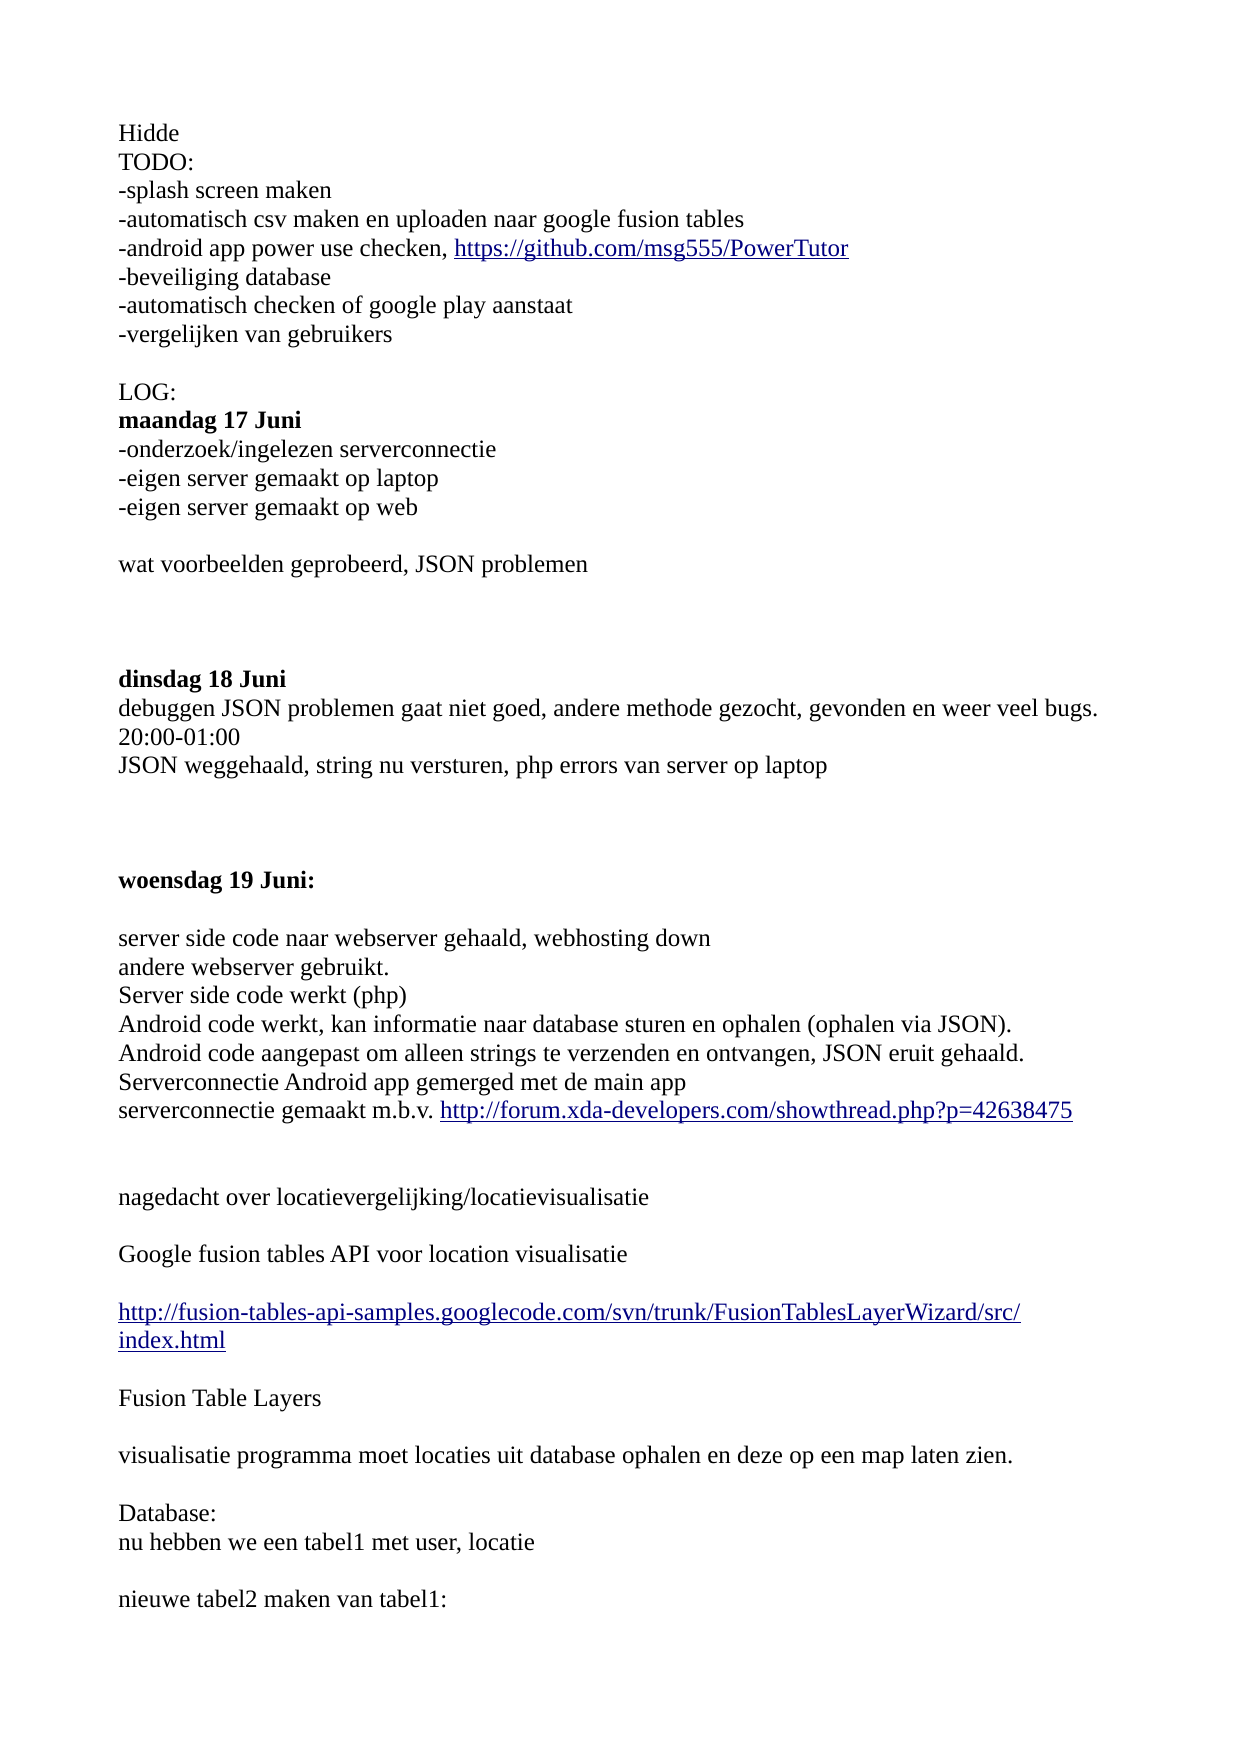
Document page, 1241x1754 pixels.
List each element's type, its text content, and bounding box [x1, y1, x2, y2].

text -android app power use checken, https://github.com/msg555/PowerTutor [118, 233, 1122, 262]
text wat voorbeelden geprobeerd, JSON problemen [118, 549, 1122, 578]
text Fusion Table Layers [118, 1383, 1122, 1412]
text Android code aangepast om alleen strings te verzenden en ontvangen, JSON eruit gehaald. [118, 1038, 1122, 1067]
text maandag 17 Juni [118, 406, 1122, 434]
text TODO: [118, 147, 1122, 176]
text nu hebben we een tabel1 met user, locatie [118, 1527, 1122, 1556]
text Server side code werkt (php) [118, 981, 1122, 1009]
text Android code werkt, kan informatie naar database sturen en ophalen (ophalen via JSON). [118, 1009, 1122, 1038]
text 20:00-01:00 [118, 722, 1122, 751]
text JSON weggehaald, string nu versturen, php errors van server op laptop [118, 751, 1122, 779]
text -automatisch csv maken en uploaden naar google fusion tables [118, 204, 1122, 233]
text Database: [118, 1498, 1122, 1527]
text -eigen server gemaakt op laptop [118, 463, 1122, 492]
text -eigen server gemaakt op web [118, 492, 1122, 521]
text andere webserver gebruikt. [118, 952, 1122, 981]
text -vergelijken van gebruikers [118, 319, 1122, 348]
text Google fusion tables API voor location visualisatie [118, 1239, 1122, 1268]
text woensdag 19 Juni: [118, 866, 1122, 894]
text Serverconnectie Android app gemerged met de main app [118, 1067, 1122, 1096]
text serverconnectie gemaakt m.b.v. http://forum.xda-developers.com/showthread.php?p=42638475 [118, 1096, 1122, 1124]
text -splash screen maken [118, 176, 1122, 204]
text debuggen JSON problemen gaat niet goed, andere methode gezocht, gevonden en weer veel bugs. [118, 693, 1122, 722]
text -automatisch checken of google play aanstaat [118, 291, 1122, 319]
text Hidde [118, 118, 1122, 147]
text -onderzoek/ingelezen serverconnectie [118, 434, 1122, 463]
text visualisatie programma moet locaties uit database ophalen en deze op een map laten zien. [118, 1441, 1122, 1469]
text -beveiliging database [118, 262, 1122, 291]
text LOG: [118, 377, 1122, 406]
text http://fusion-tables-api-samples.googlecode.com/svn/trunk/FusionTablesLayerWizard/src/index.html [118, 1297, 1122, 1354]
text nieuwe tabel2 maken van tabel1: [118, 1584, 1122, 1613]
text dinsdag 18 Juni [118, 664, 1122, 693]
text nagedacht over locatievergelijking/locatievisualisatie [118, 1182, 1122, 1211]
text server side code naar webserver gehaald, webhosting down [118, 923, 1122, 952]
